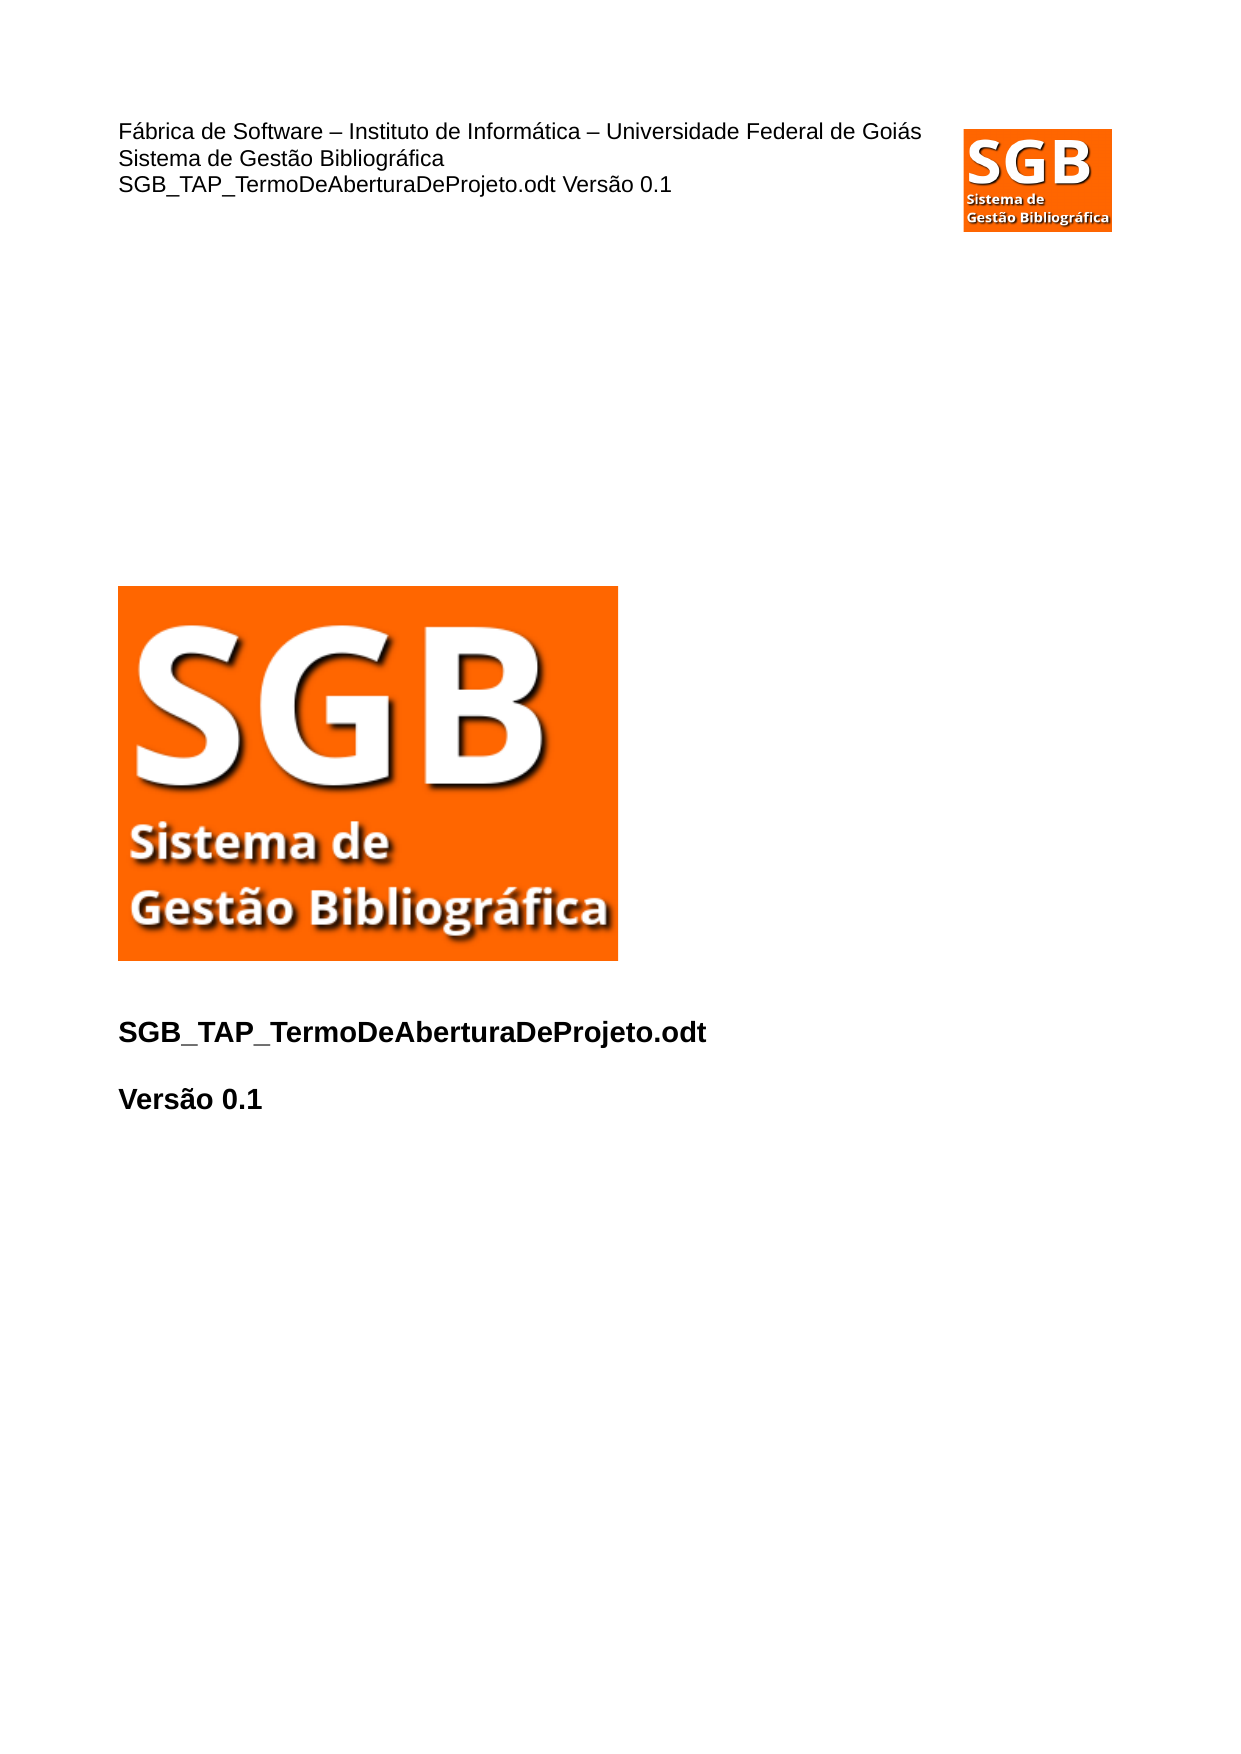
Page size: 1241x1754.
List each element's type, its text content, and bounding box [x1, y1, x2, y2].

picture [963, 129, 1112, 232]
picture [118, 586, 619, 961]
text SGB_TAP_TermoDeAberturaDeProjeto.odt [118, 1015, 1122, 1049]
text Versão 0.1 [118, 1082, 1122, 1116]
